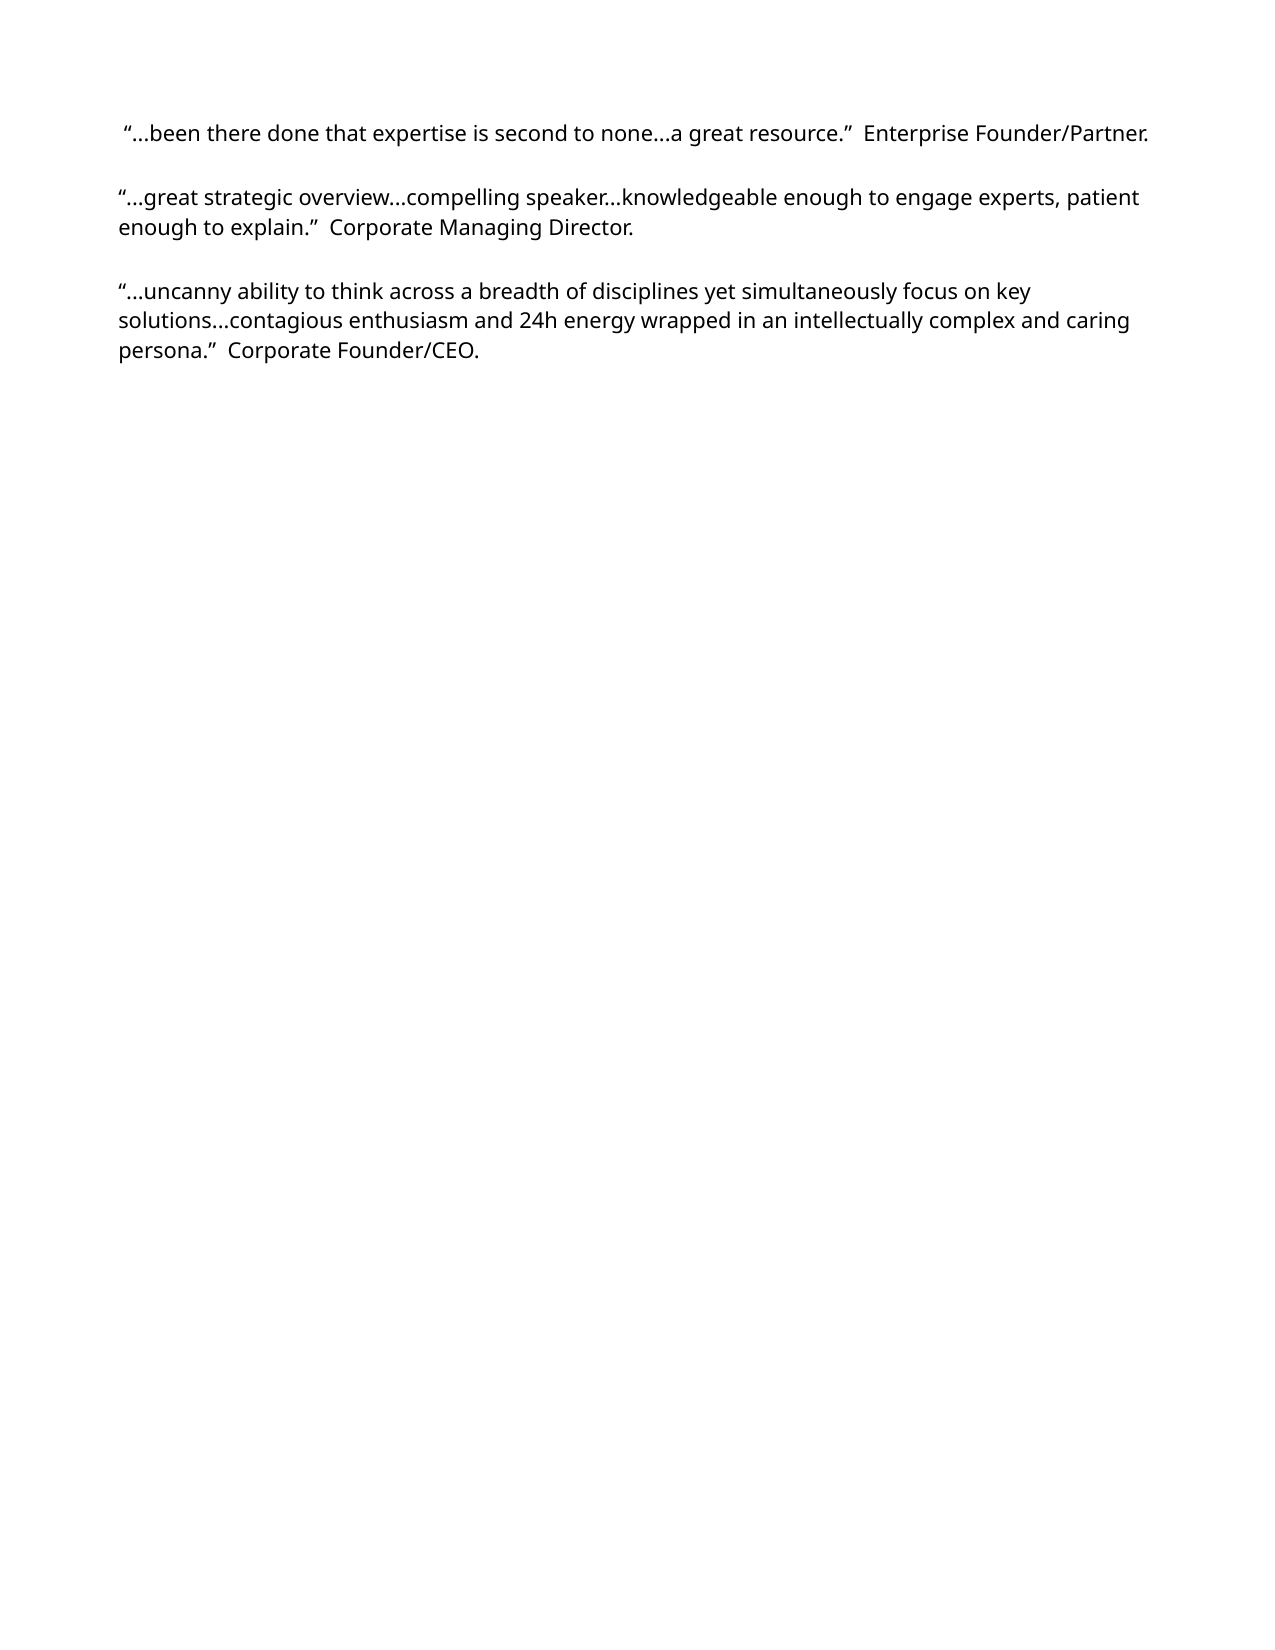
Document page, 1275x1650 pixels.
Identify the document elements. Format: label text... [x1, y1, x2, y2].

text “...uncanny ability to think across a breadth of disciplines yet simultaneously focus on key solutions...contagious enthusiasm and 24h energy wrapped in an intellectually complex and caring persona.” Corporate Founder/CEO. [118, 276, 1157, 365]
text “...been there done that expertise is second to none...a great resource.” Enterprise Founder/Partner. [118, 118, 1157, 148]
text “...great strategic overview...compelling speaker...knowledgeable enough to engage experts, patient enough to explain.” Corporate Managing Director. [118, 182, 1157, 242]
